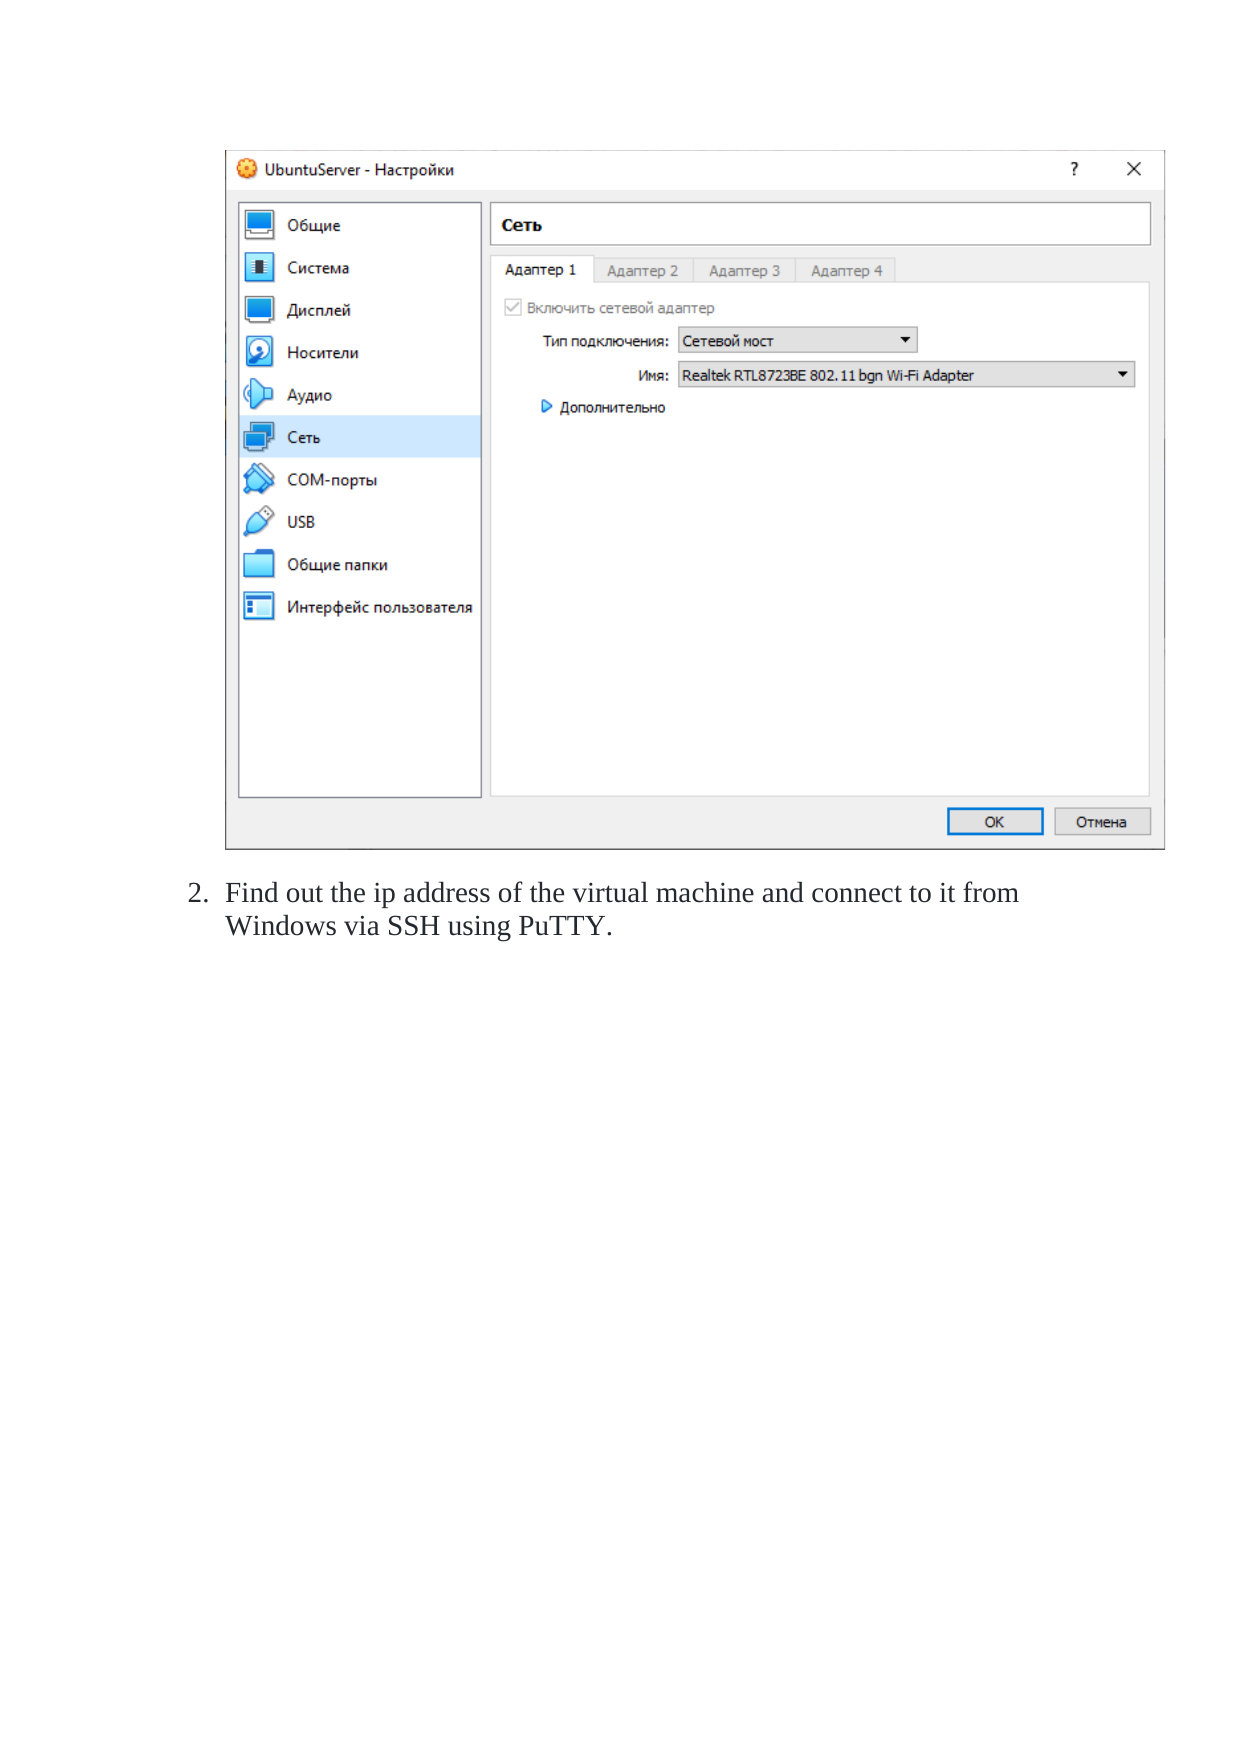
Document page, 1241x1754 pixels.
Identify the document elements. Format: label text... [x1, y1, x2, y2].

list Find out the ip address of the virtual machine and connect to it from Windows via SSH using PuTTY. [187, 875, 1090, 942]
picture [225, 150, 1166, 850]
